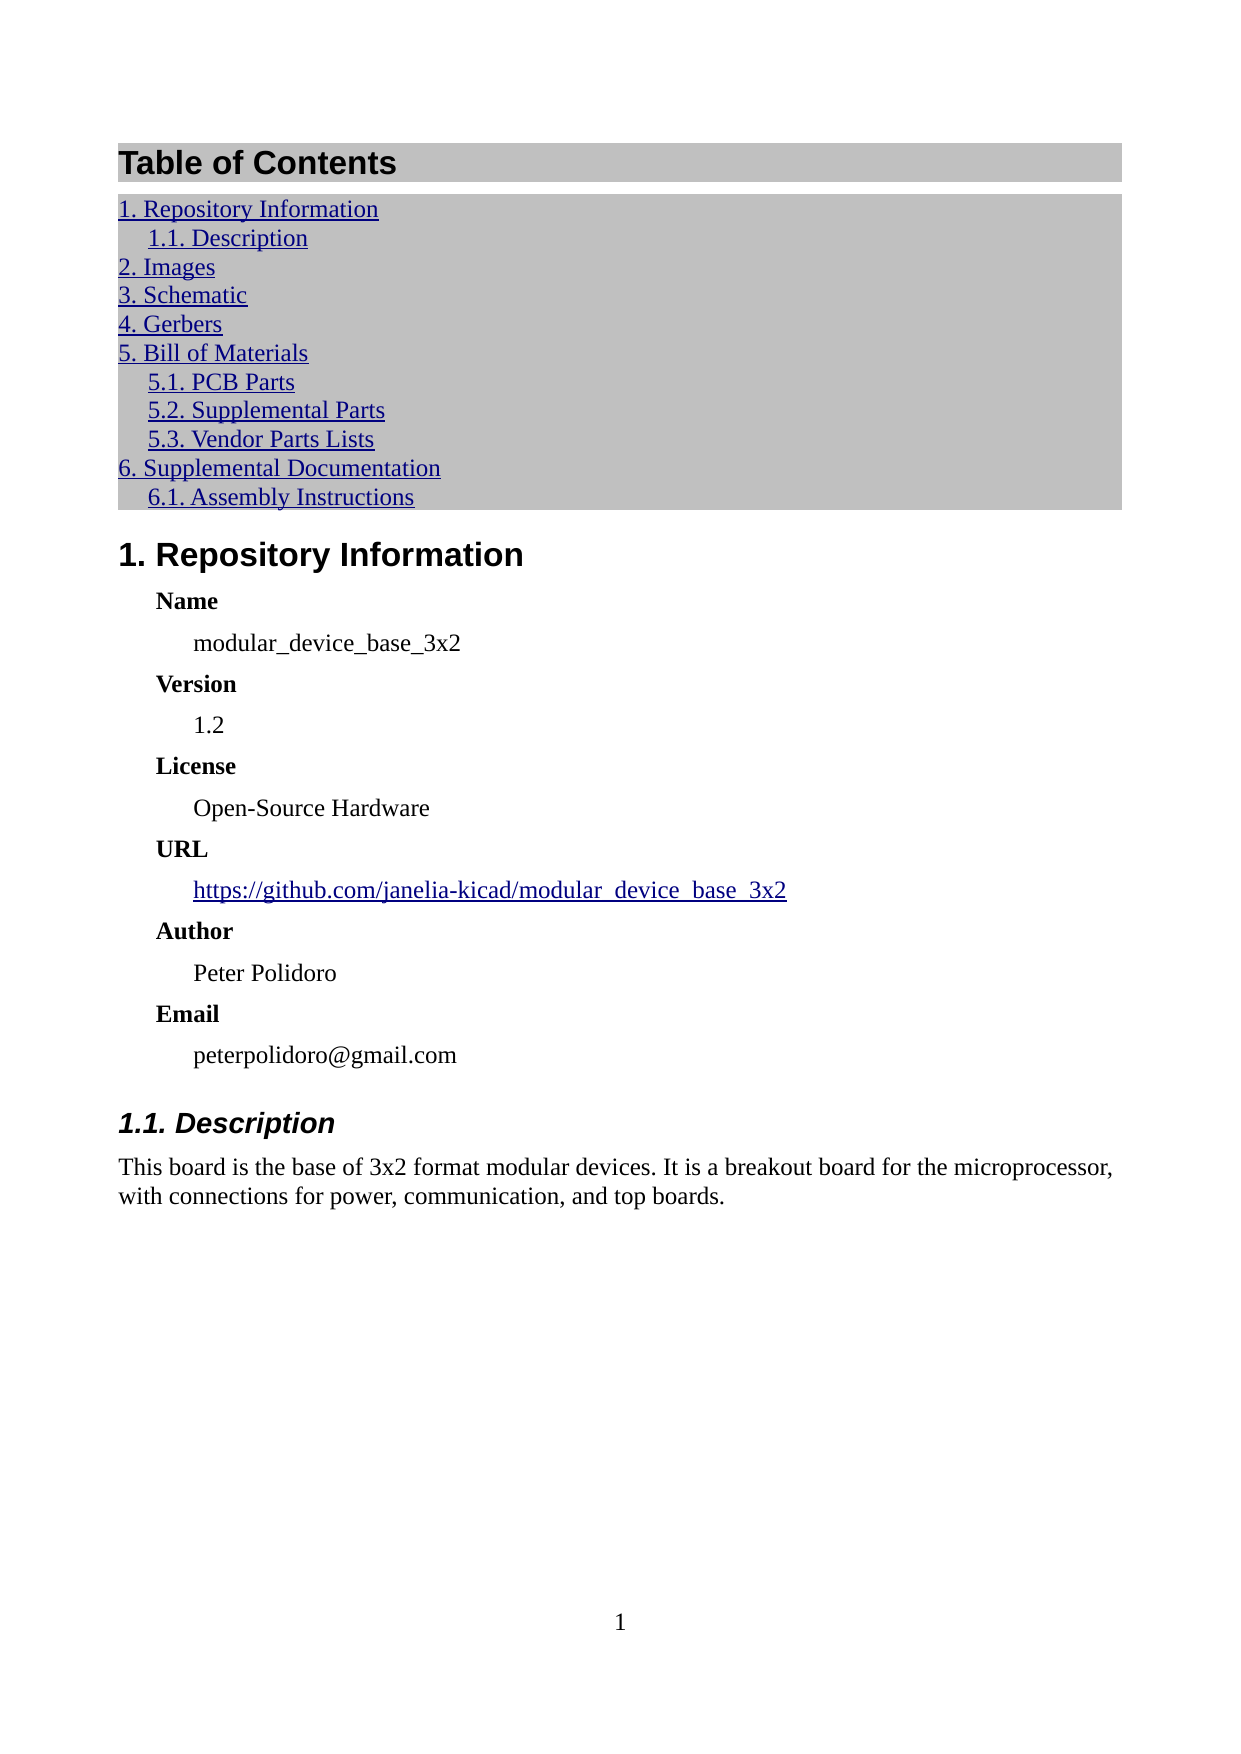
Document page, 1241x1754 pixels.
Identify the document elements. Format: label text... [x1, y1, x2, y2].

list Email [118, 999, 1122, 1028]
list URL [118, 834, 1122, 863]
text 5.3. Vendor Parts Lists [148, 424, 1122, 453]
text 5. Bill of Materials [118, 338, 1122, 367]
text 6. Supplemental Documentation [118, 453, 1122, 482]
list Name [118, 586, 1122, 615]
subtitle Description [118, 1106, 1122, 1140]
list License [118, 751, 1122, 780]
list Peter Polidoro [118, 958, 1122, 986]
text 5.1. PCB Parts [148, 367, 1122, 395]
subtitle Table of Contents [118, 143, 1122, 182]
list Author [118, 916, 1122, 945]
list https://github.com/janelia-kicad/modular_device_base_3x2 [118, 875, 1122, 904]
list 1.2 [118, 710, 1122, 739]
subtitle Repository Information [118, 535, 1122, 574]
list Version [118, 669, 1122, 698]
list Open-Source Hardware [118, 793, 1122, 821]
text 3. Schematic [118, 280, 1122, 309]
text 6.1. Assembly Instructions [148, 482, 1122, 510]
text 1.1. Description [148, 223, 1122, 252]
text 1. Repository Information [118, 194, 1122, 223]
text 2. Images [118, 252, 1122, 280]
list modular_device_base_3x2 [118, 628, 1122, 656]
list peterpolidoro@gmail.com [118, 1040, 1122, 1069]
text 5.2. Supplemental Parts [148, 395, 1122, 424]
text This board is the base of 3x2 format modular devices. It is a breakout board for the microprocessor, with connections for power, communication, and top boards. [118, 1152, 1122, 1210]
text 4. Gerbers [118, 309, 1122, 338]
